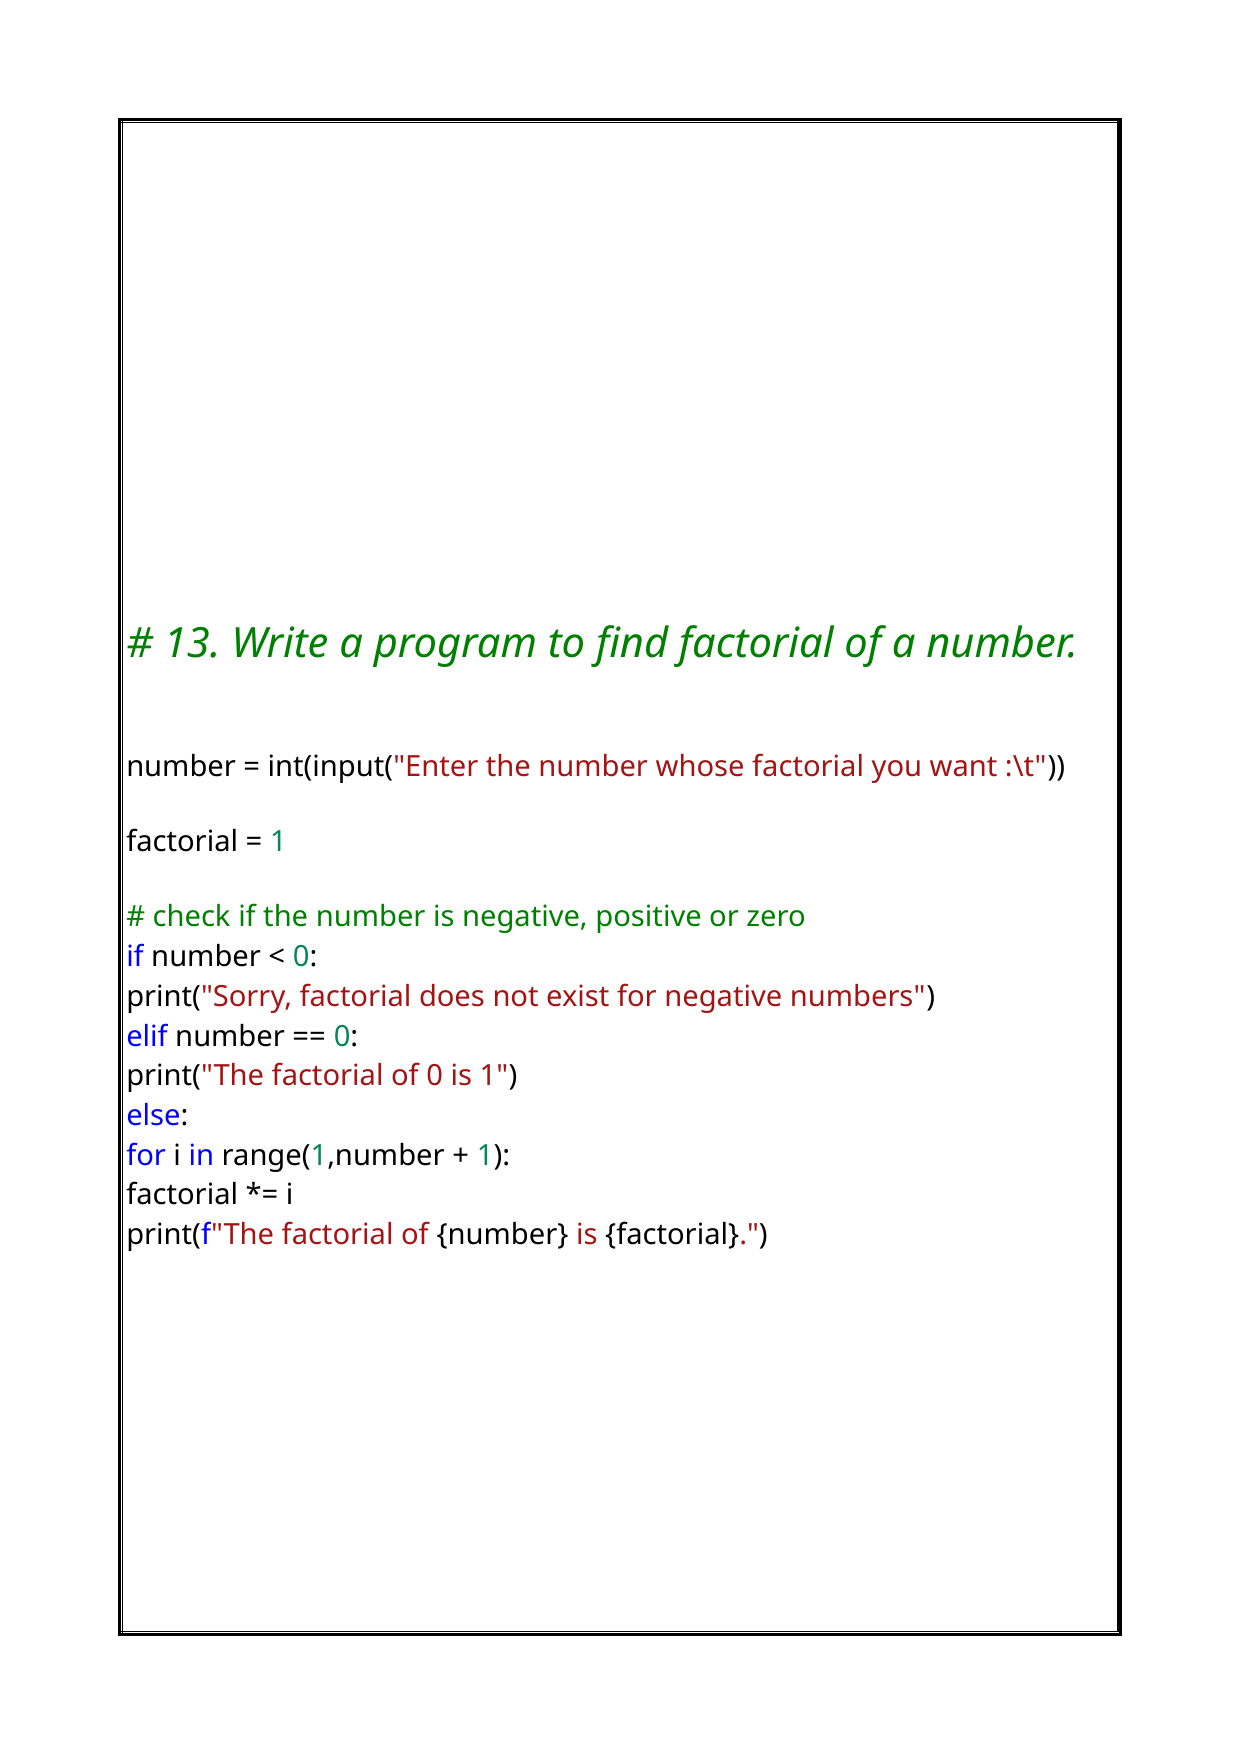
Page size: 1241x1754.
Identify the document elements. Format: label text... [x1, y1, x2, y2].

text print("The factorial of 0 is 1") [126, 1054, 1114, 1094]
text factorial *= i [126, 1173, 1114, 1213]
text # check if the number is negative, positive or zero [126, 896, 1114, 935]
text print("Sorry, factorial does not exist for negative numbers") [126, 975, 1114, 1015]
text for i in range(1,number + 1): [126, 1134, 1114, 1173]
text elif number == 0: [126, 1015, 1114, 1054]
text # 13. Write a program to find factorial of a number. [126, 613, 1114, 670]
text if number < 0: [126, 935, 1114, 975]
text factorial = 1 [126, 820, 1114, 860]
text else: [126, 1094, 1114, 1134]
text number = int(input("Enter the number whose factorial you want :\t")) [126, 745, 1114, 785]
text print(f"The factorial of {number} is {factorial}.") [126, 1213, 1114, 1253]
